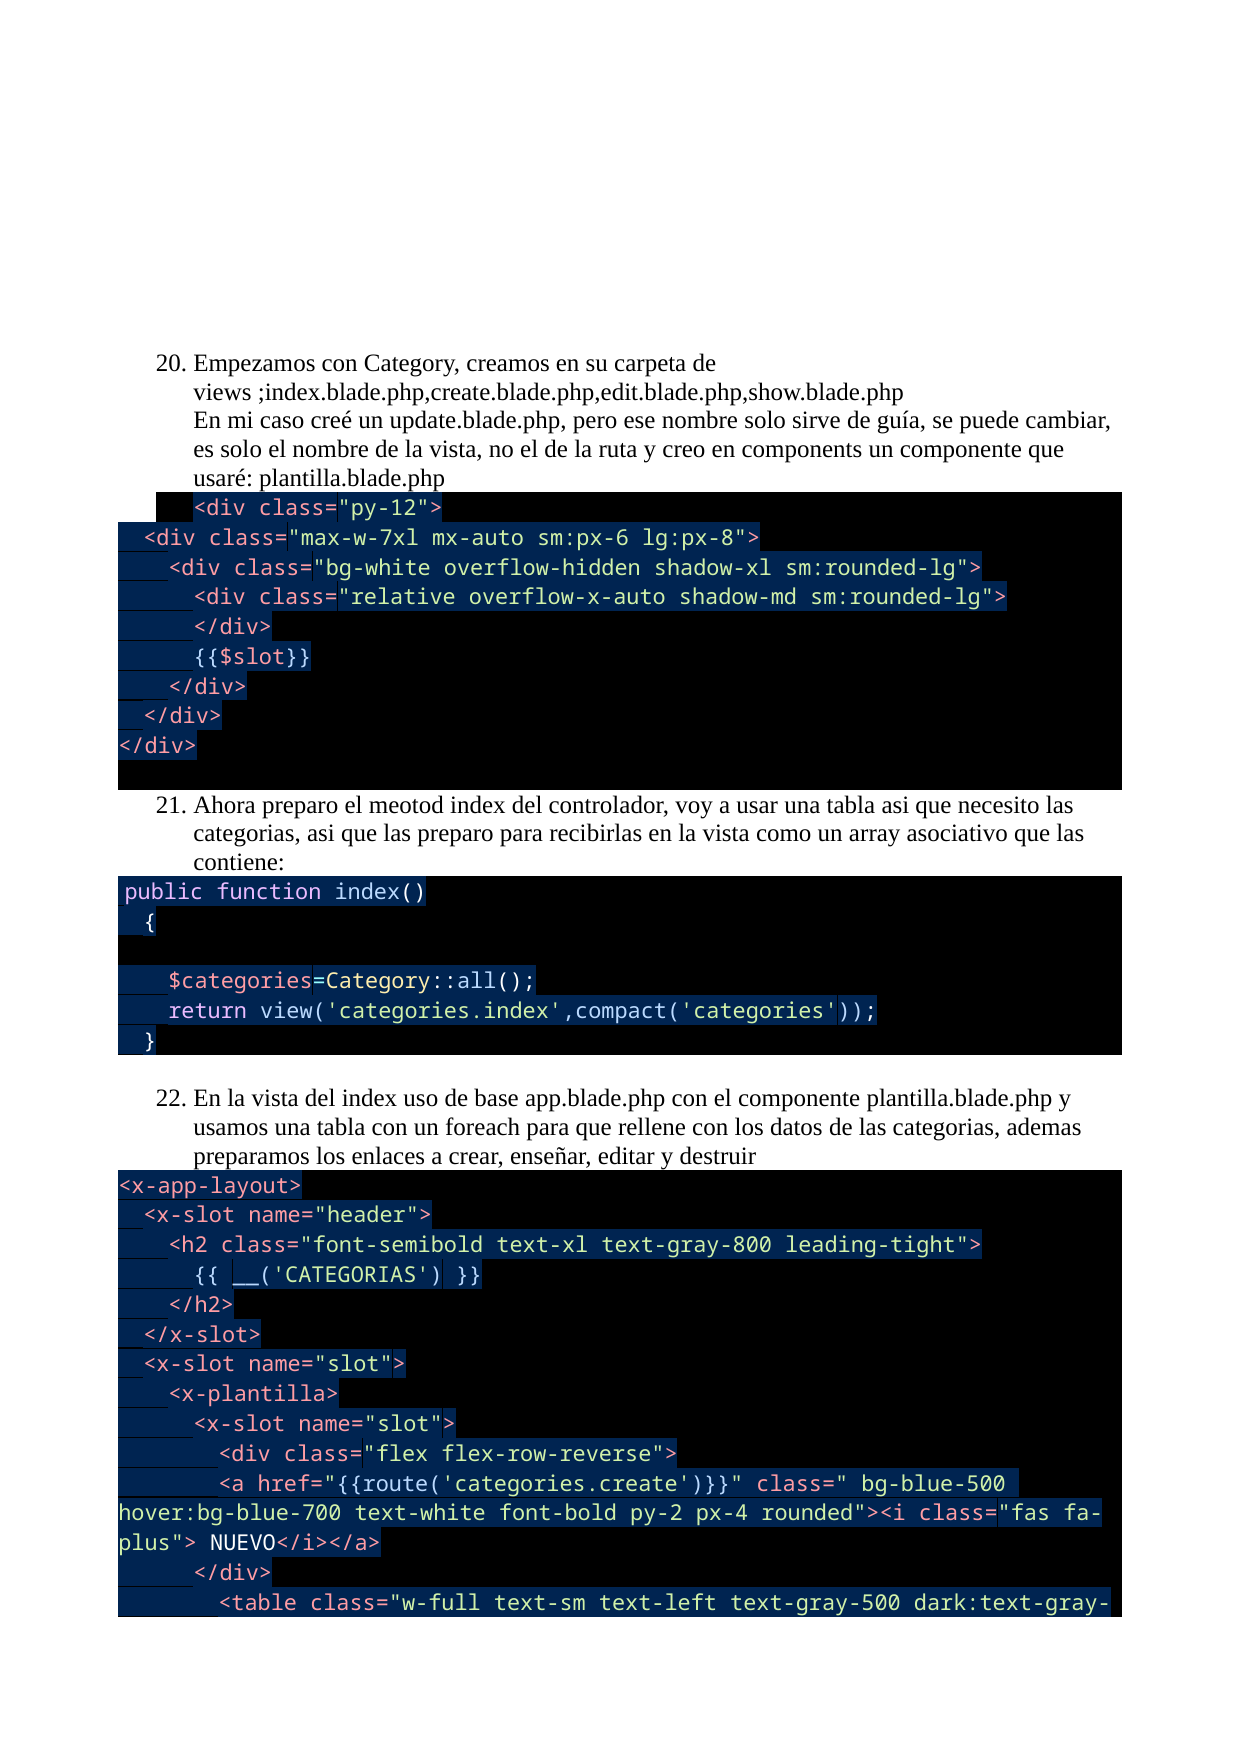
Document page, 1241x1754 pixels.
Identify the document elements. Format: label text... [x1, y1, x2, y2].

text </x-slot> [118, 1319, 1122, 1348]
text return view('categories.index',compact('categories')); [118, 995, 1122, 1025]
text </div> [118, 730, 1122, 760]
text {{ __('CATEGORIAS') }} [118, 1259, 1122, 1289]
text </div> [118, 611, 1122, 641]
text $categories=Category::all(); [118, 965, 1122, 995]
text { [118, 906, 1122, 936]
text <x-slot name="header"> [118, 1199, 1122, 1229]
list <div class="py-12"> [156, 492, 1122, 522]
text <h2 class="font-semibold text-xl text-gray-800 leading-tight"> [118, 1229, 1122, 1259]
list En la vista del index uso de base app.blade.php con el componente plantilla.blade.php y usamos una tabla con un foreach para que rellene con los datos de las categorias, ademas preparamos los enlaces a crear, enseñar, editar y destruir [156, 1083, 1122, 1170]
list Empezamos con Category, creamos en su carpeta de views ;index.blade.php,create.blade.php,edit.blade.php,show.blade.php [156, 348, 1122, 406]
text <x-slot name="slot"> [118, 1408, 1122, 1438]
text </h2> [118, 1289, 1122, 1319]
text <x-slot name="slot"> [118, 1348, 1122, 1378]
text </div> [118, 700, 1122, 730]
text } [118, 1025, 1122, 1055]
list Ahora preparo el meotod index del controlador, voy a usar una tabla asi que necesito las categorias, asi que las preparo para recibirlas en la vista como un array asociativo que las contiene: [156, 790, 1122, 876]
text <x-app-layout> [118, 1170, 1122, 1199]
text <div class="flex flex-row-reverse"> [118, 1438, 1122, 1468]
text {{$slot}} [118, 641, 1122, 671]
text <div class="bg-white overflow-hidden shadow-xl sm:rounded-lg"> [118, 551, 1122, 581]
text <div class="max-w-7xl mx-auto sm:px-6 lg:px-8"> [118, 522, 1122, 551]
text <x-plantilla> [118, 1378, 1122, 1408]
list En mi caso creé un update.blade.php, pero ese nombre solo sirve de guía, se puede cambiar, es solo el nombre de la vista, no el de la ruta y creo en components un componente que usaré: plantilla.blade.php [156, 406, 1122, 492]
text public function index() [118, 876, 1122, 906]
text </div> [118, 671, 1122, 700]
text <a href="{{route('categories.create')}}" class=" bg-blue-500 hover:bg-blue-700 text-white font-bold py-2 px-4 rounded"><i class="fas fa-plus"> NUEVO</i></a> [118, 1468, 1122, 1557]
text <div class="relative overflow-x-auto shadow-md sm:rounded-lg"> [118, 581, 1122, 611]
text </div> [118, 1557, 1122, 1587]
text <table class="w-full text-sm text-left text-gray-500 dark:text-gray- [118, 1587, 1122, 1617]
